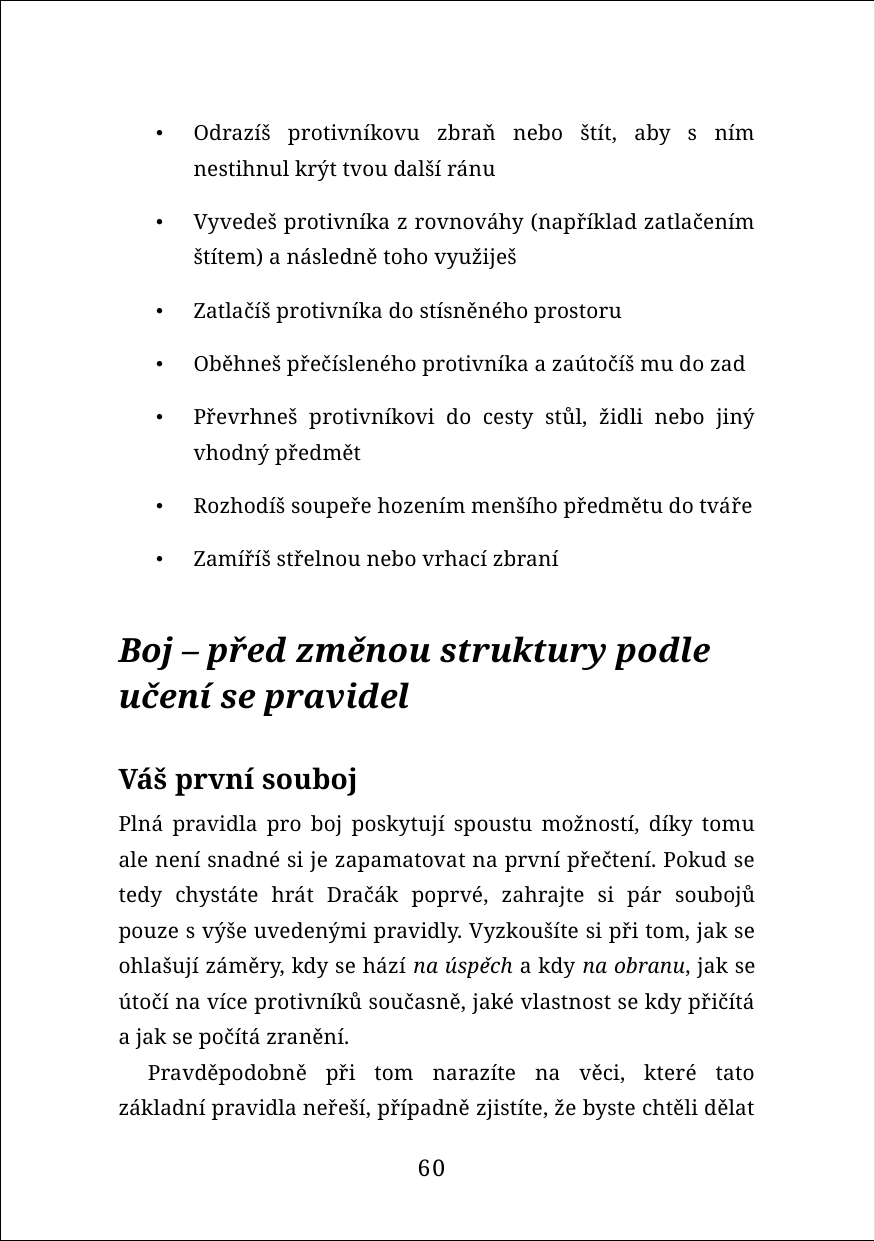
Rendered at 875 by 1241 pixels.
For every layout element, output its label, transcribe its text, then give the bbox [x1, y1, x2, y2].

subtitle Váš první souboj [118, 759, 756, 797]
list Odrazíš protivníkovu zbraň nebo štít, aby s ním nestihnul krýt tvou další ránu [156, 118, 756, 182]
list Zatlačíš protivníka do stísněného prostoru [156, 296, 756, 324]
text Plná pravidla pro boj poskytují spoustu možností, díky tomu ale není snadné si je zapamatovat na první přečtení. Pokud se tedy chystáte hrát Dračák poprvé, zahrajte si pár soubojů pouze s výše uvedenými pravidly. Vyzkoušíte si při tom, jak se ohlašují záměry, kdy se hází na úspěch a kdy na obranu, jak se útočí na více protivníků současně, jaké vlastnost se kdy přičítá a jak se počítá zranění. Pravděpodobně při tom narazíte na věci, které tato základní pravidla neřeší, případně zjistíte, že byste chtěli dělat [118, 809, 756, 1122]
list Oběhneš přečísleného protivníka a zaútočíš mu do zad [156, 349, 756, 377]
list Převrhneš protivníkovi do cesty stůl, židli nebo jiný vhodný předmět [156, 402, 756, 466]
list Zamíříš střelnou nebo vrhací zbraní [156, 544, 756, 573]
subtitle Boj – před změnou struktury podle učení se pravidel [118, 627, 756, 718]
list Vyvedeš protivníka z rovnováhy (například zatlačením štítem) a následně toho využiješ [156, 207, 756, 271]
list Rozhodíš soupeře hozením menšího předmětu do tváře [156, 491, 756, 519]
